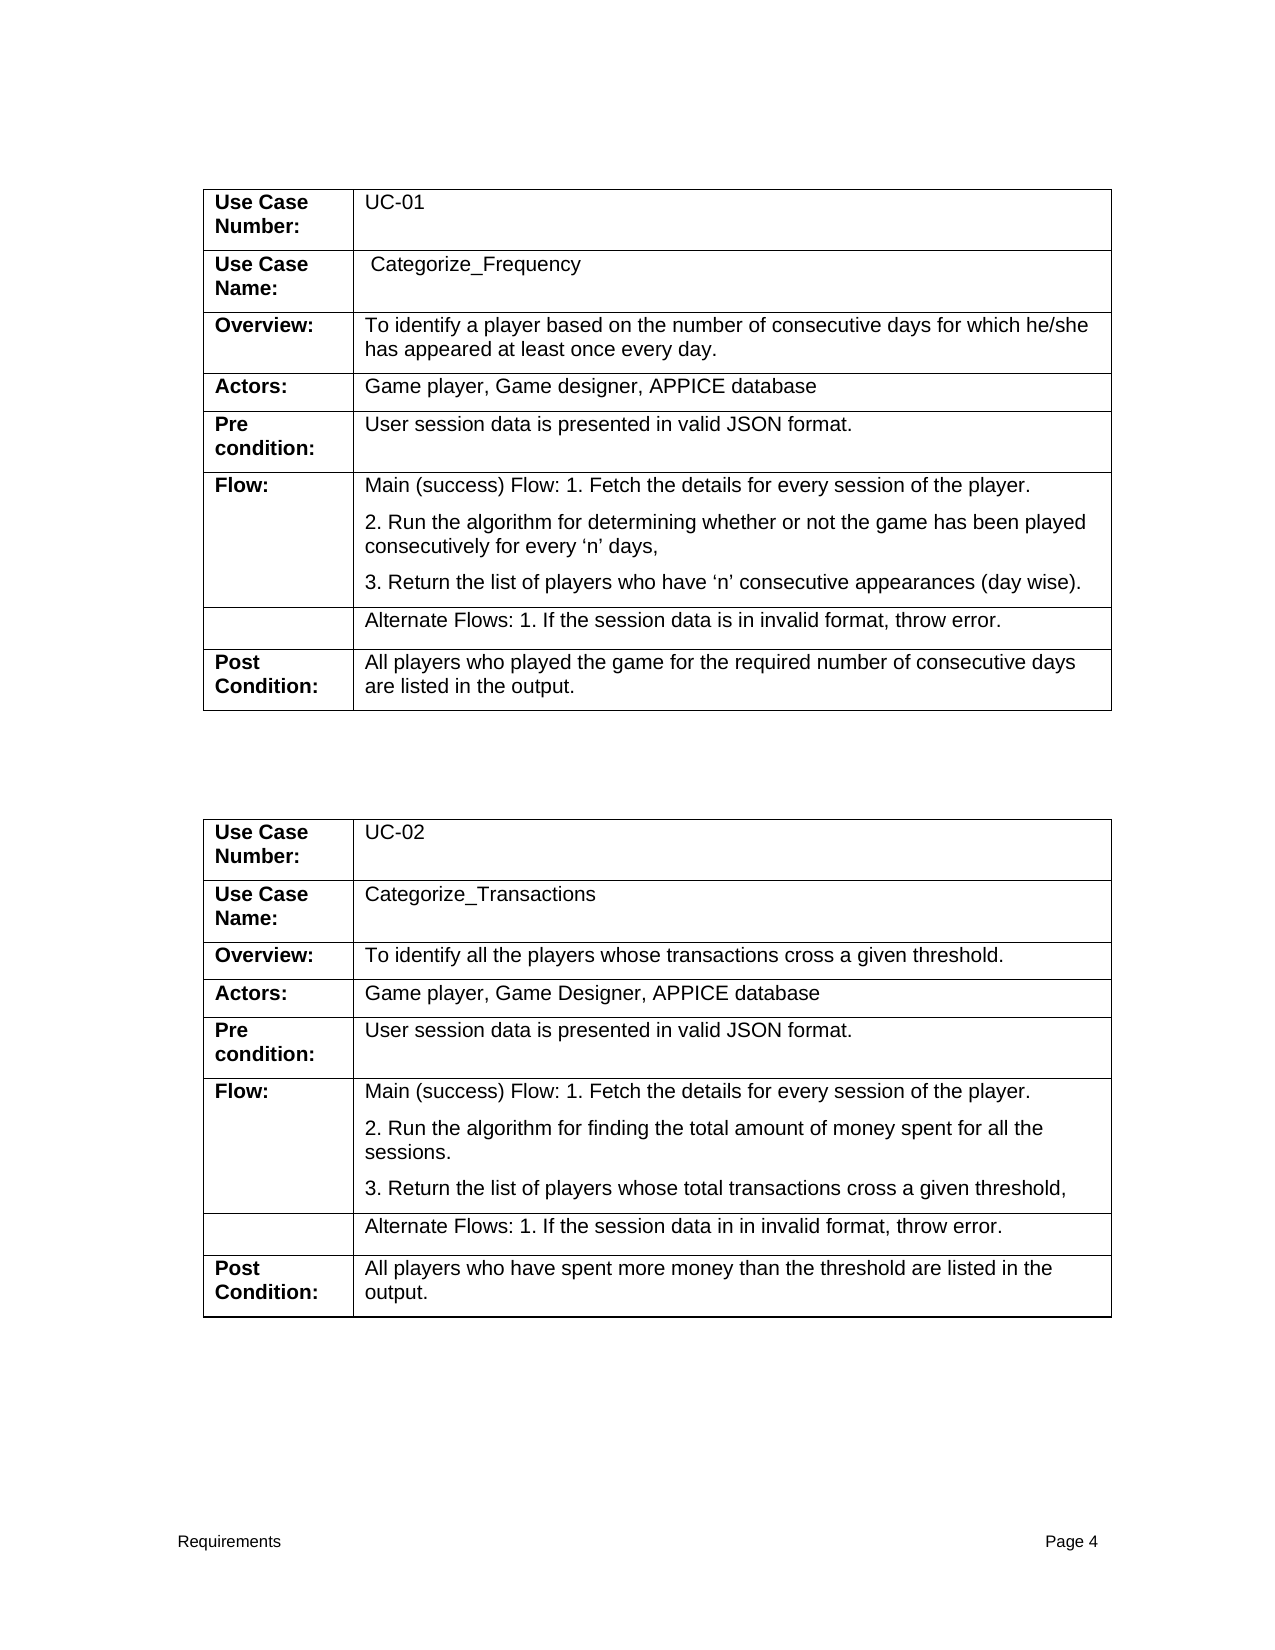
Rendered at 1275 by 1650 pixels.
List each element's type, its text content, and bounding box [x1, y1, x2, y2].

table_cell Main (success) Flow: 1. Fetch the details for every session of the player. 2. Run the algorithm for finding the total amount of money spent for all the sessions. 3. Return the list of players whose total transactions cross a given threshold, [354, 1079, 1111, 1213]
table_cell Alternate Flows: 1. If the session data is in invalid format, throw error. [354, 608, 1111, 649]
table_cell Flow: [204, 1079, 353, 1213]
table_cell Use Case Name: [204, 251, 353, 312]
table_cell Post Condition: [204, 650, 353, 710]
table_header UC-02 [354, 820, 1111, 880]
table_header Use Case Number: [204, 190, 353, 250]
table_cell Flow: [204, 473, 353, 607]
table_cell Overview: [204, 313, 353, 373]
table_cell Game player, Game Designer, APPICE database [354, 980, 1111, 1017]
table_cell To identify a player based on the number of consecutive days for which he/she has appeared at least once every day. [354, 313, 1111, 373]
table_cell Categorize_Transactions [354, 881, 1111, 942]
table_cell Pre condition: [204, 1018, 353, 1078]
table_cell Overview: [204, 943, 353, 979]
table_cell To identify all the players whose transactions cross a given threshold. [354, 943, 1111, 979]
table_cell Main (success) Flow: 1. Fetch the details for every session of the player. 2. Run the algorithm for determining whether or not the game has been played consecutively for every ‘n’ days, 3. Return the list of players who have ‘n’ consecutive appearances (day wise). [354, 473, 1111, 607]
table_cell Use Case Name: [204, 881, 353, 942]
table_cell User session data is presented in valid JSON format. [354, 1018, 1111, 1078]
table_cell Actors: [204, 374, 353, 411]
table_cell [204, 608, 353, 649]
table_cell [204, 1214, 353, 1255]
table_header Use Case Number: [204, 820, 353, 880]
table_cell Game player, Game designer, APPICE database [354, 374, 1111, 411]
table_header UC-01 [354, 190, 1111, 250]
table_cell All players who have spent more money than the threshold are listed in the output. [354, 1256, 1111, 1316]
table_cell Actors: [204, 980, 353, 1017]
table_cell Categorize_Frequency [354, 251, 1111, 312]
table_cell Pre condition: [204, 412, 353, 472]
table_cell Alternate Flows: 1. If the session data in in invalid format, throw error. [354, 1214, 1111, 1255]
table_cell Post Condition: [204, 1256, 353, 1316]
table_cell All players who played the game for the required number of consecutive days are listed in the output. [354, 650, 1111, 710]
table_cell User session data is presented in valid JSON format. [354, 412, 1111, 472]
